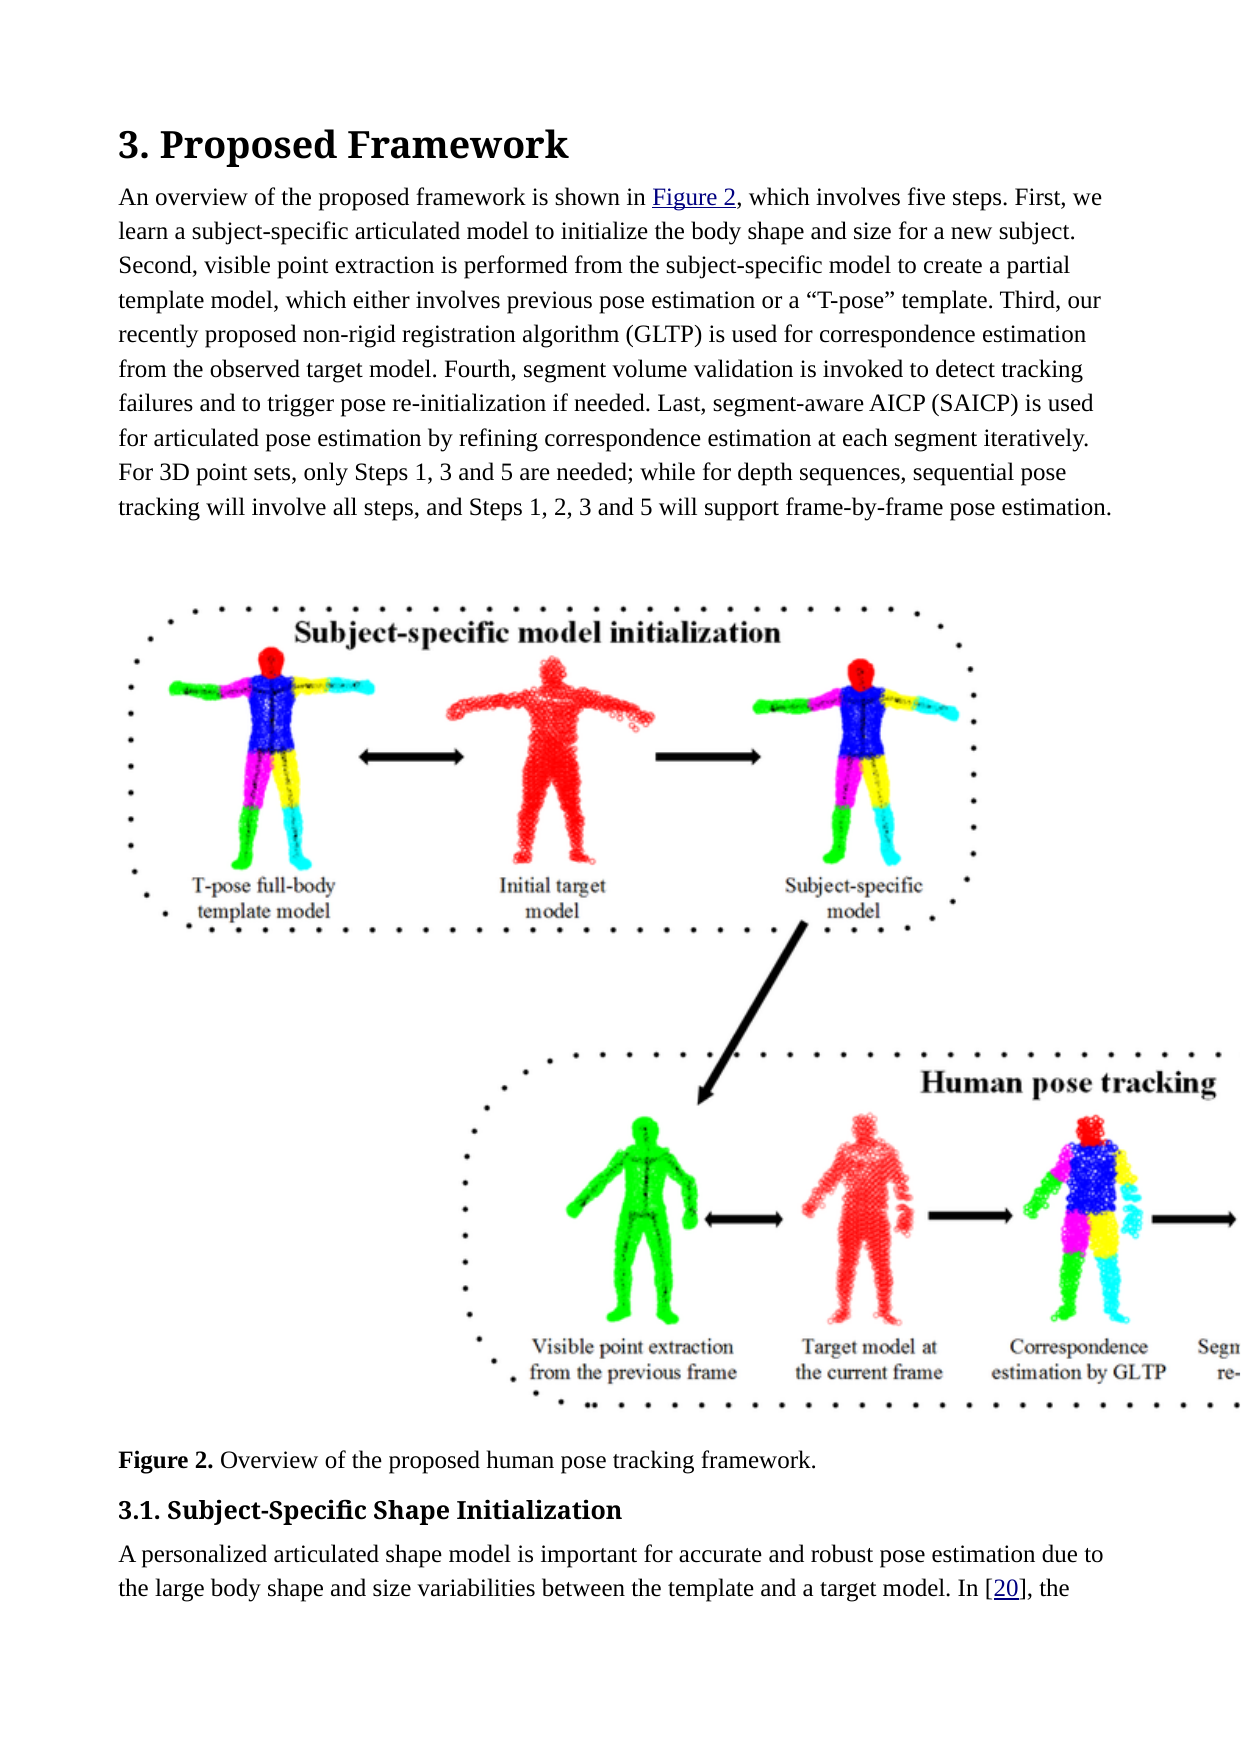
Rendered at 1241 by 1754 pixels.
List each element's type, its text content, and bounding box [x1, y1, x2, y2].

subtitle 3.1. Subject-Specific Shape Initialization [118, 1492, 1122, 1527]
text A personalized articulated shape model is important for accurate and robust pose estimation due to the large body shape and size variabilities between the template and a target model. In [20], the [118, 1539, 1122, 1602]
picture [118, 590, 1241, 1420]
text Figure 2. Overview of the proposed human pose tracking framework. [118, 1446, 1122, 1474]
subtitle 3. Proposed Framework [118, 118, 1122, 169]
text An overview of the proposed framework is shown in Figure 2, which involves five steps. First, we learn a subject-specific articulated model to initialize the body shape and size for a new subject. Second, visible point extraction is performed from the subject-specific model to create a partial template model, which either involves previous pose estimation or a “T-pose” template. Third, our recently proposed non-rigid registration algorithm (GLTP) is used for correspondence estimation from the observed target model. Fourth, segment volume validation is invoked to detect tracking failures and to trigger pose re-initialization if needed. Last, segment-aware AICP (SAICP) is used for articulated pose estimation by refining correspondence estimation at each segment iteratively. For 3D point sets, only Steps 1, 3 and 5 are needed; while for depth sequences, sequential pose tracking will involve all steps, and Steps 1, 2, 3 and 5 will support frame-by-frame pose estimation. [118, 182, 1122, 521]
